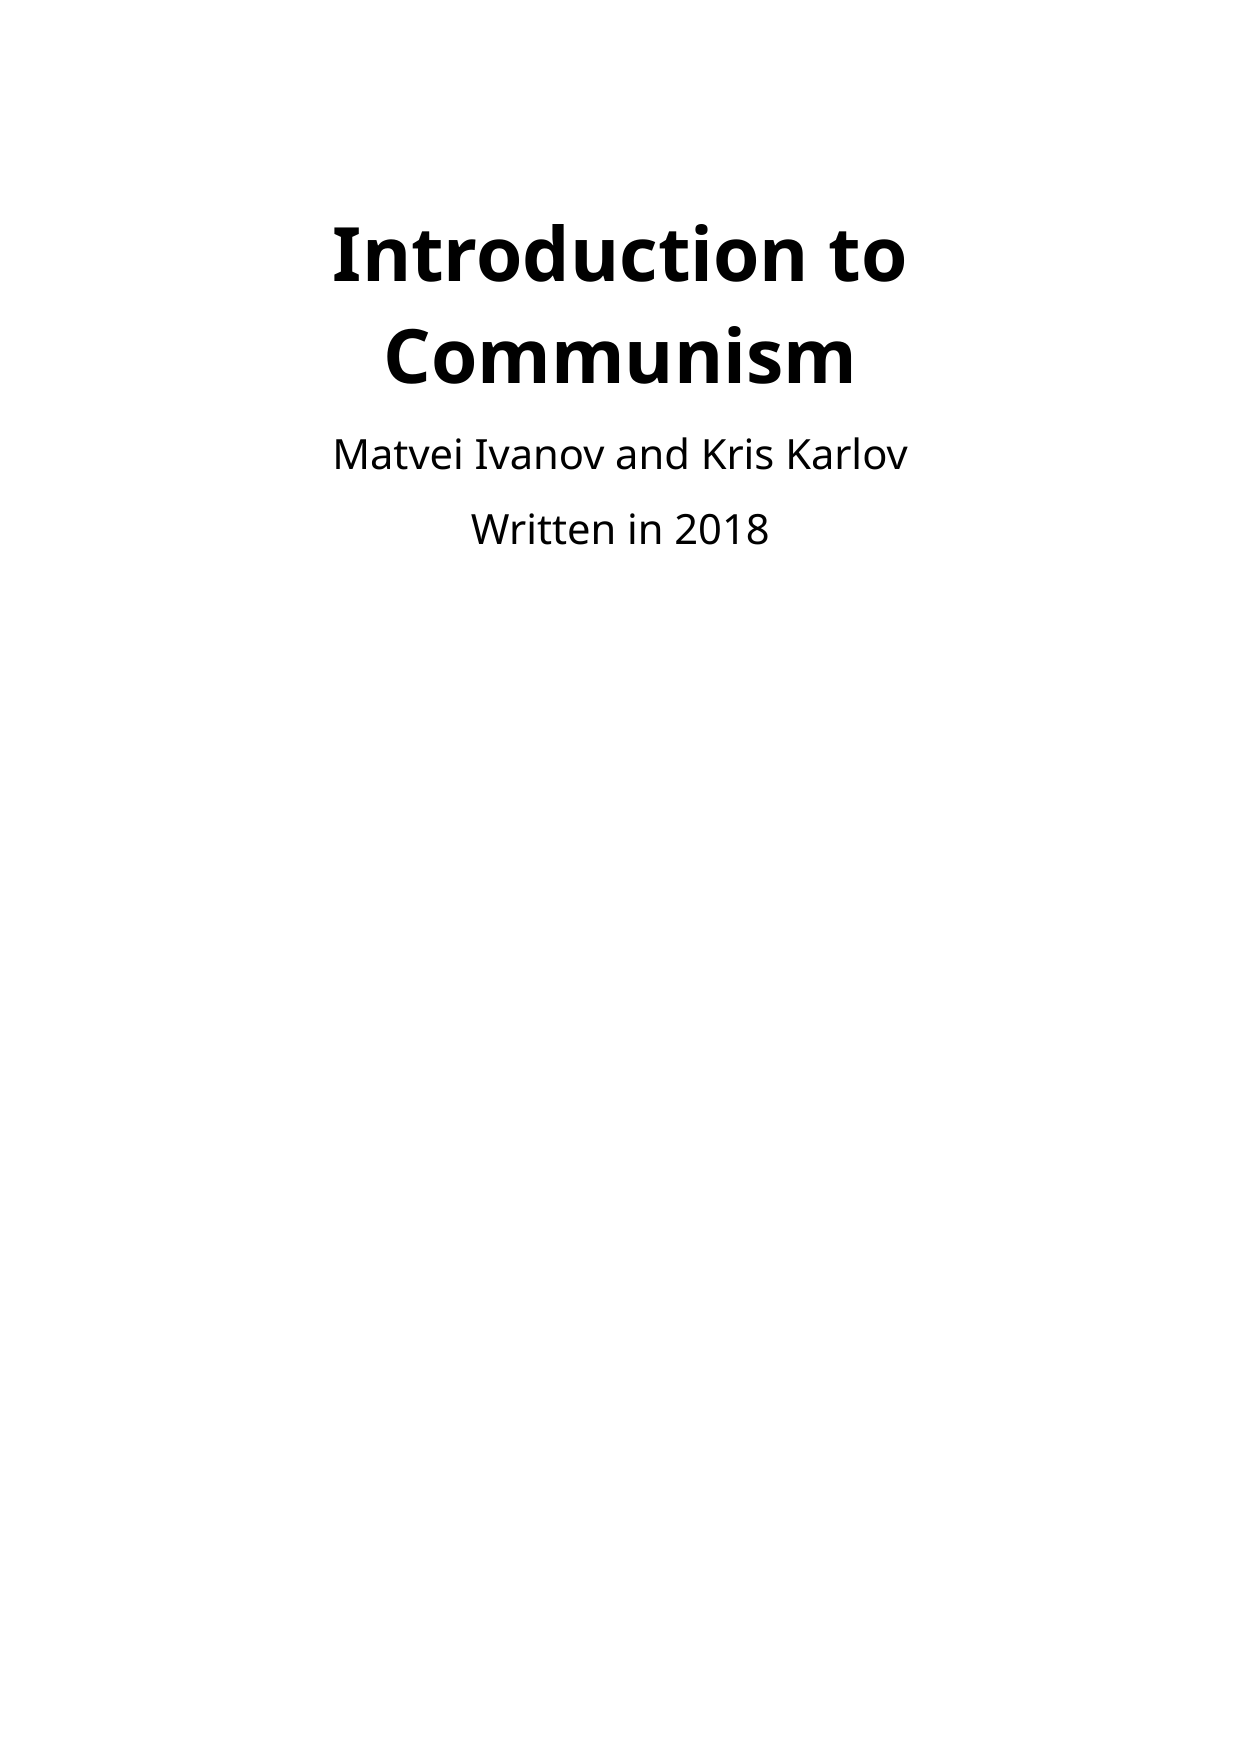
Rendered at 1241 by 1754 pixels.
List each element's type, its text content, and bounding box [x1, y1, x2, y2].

subtitle Matvei Ivanov and Kris Karlov [118, 424, 1122, 481]
subtitle Written in 2018 [118, 500, 1122, 557]
title Introduction to Communism [118, 201, 1122, 406]
